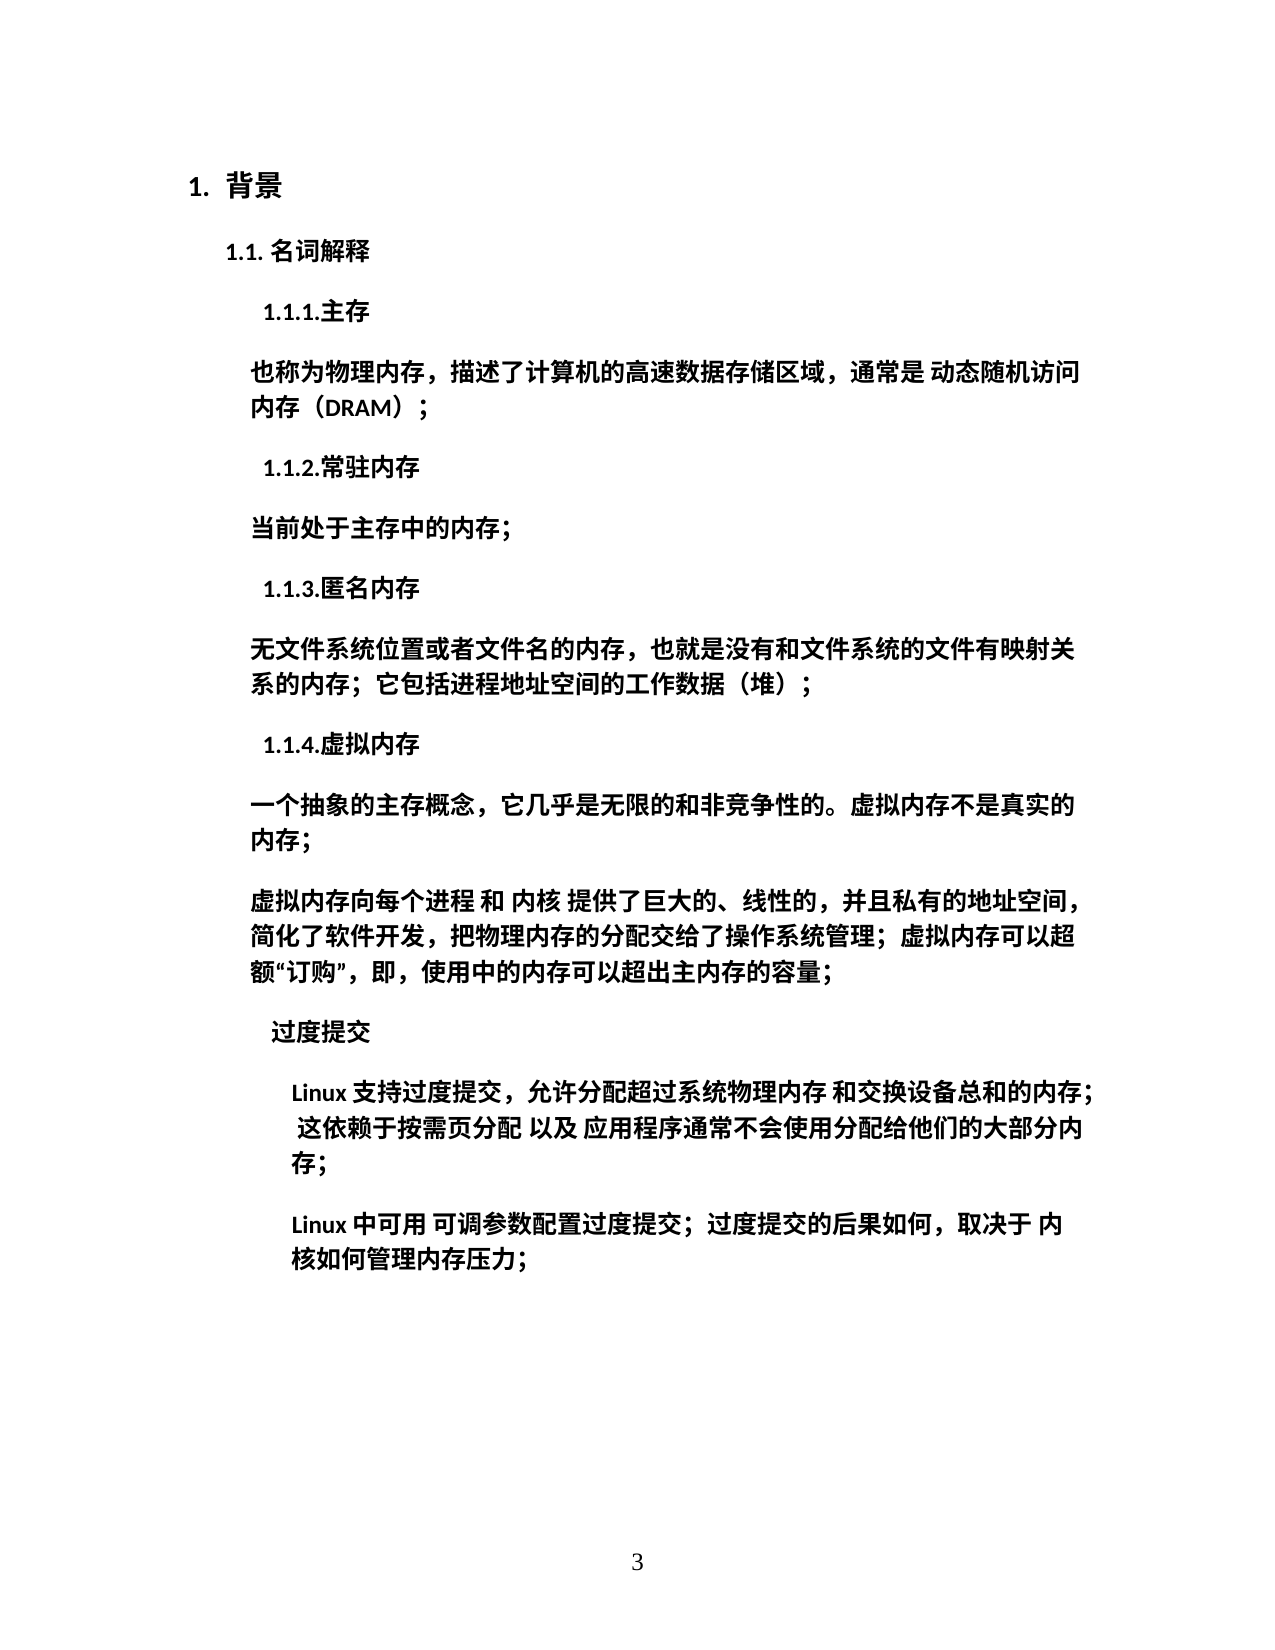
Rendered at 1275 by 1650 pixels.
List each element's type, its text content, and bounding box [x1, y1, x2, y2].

subtitle 一个抽象的主存概念，它几乎是无限的和非竞争性的。虚拟内存不是真实的内存； [250, 796, 1087, 856]
subtitle 无文件系统位置或者文件名的内存，也就是没有和文件系统的文件有映射关系的内存；它包括进程地址空间的工作数据（堆）； [250, 639, 1087, 700]
subtitle 背景 [187, 175, 1087, 204]
subtitle 常驻内存 [262, 458, 1087, 483]
subtitle Linux支持过度提交，允许分配超过系统物理内存 和交换设备总和的内存； 这依赖于按需页分配 以及 应用程序通常不会使用分配给他们的大部分内存； [292, 1083, 1087, 1179]
subtitle 主存 [262, 302, 1087, 327]
subtitle Linux中可用 可调参数配置过度提交；过度提交的后果如何，取决于 内核如何管理内存压力； [292, 1214, 1087, 1275]
subtitle 虚拟内存向每个进程 和 内核 提供了巨大的、线性的，并且私有的地址空间，简化了软件开发，把物理内存的分配交给了操作系统管理；虚拟内存可以超额“订购”，即，使用中的内存可以超出主内存的容量； [250, 891, 1087, 987]
subtitle 名词解释 [225, 241, 1087, 266]
subtitle 匿名内存 [262, 579, 1087, 604]
subtitle 过度提交 [271, 1023, 1087, 1048]
subtitle 也称为物理内存，描述了计算机的高速数据存储区域，通常是 动态随机访问内存（DRAM）； [250, 362, 1087, 423]
subtitle 虚拟内存 [262, 735, 1087, 760]
subtitle 当前处于主存中的内存； [250, 518, 1087, 543]
